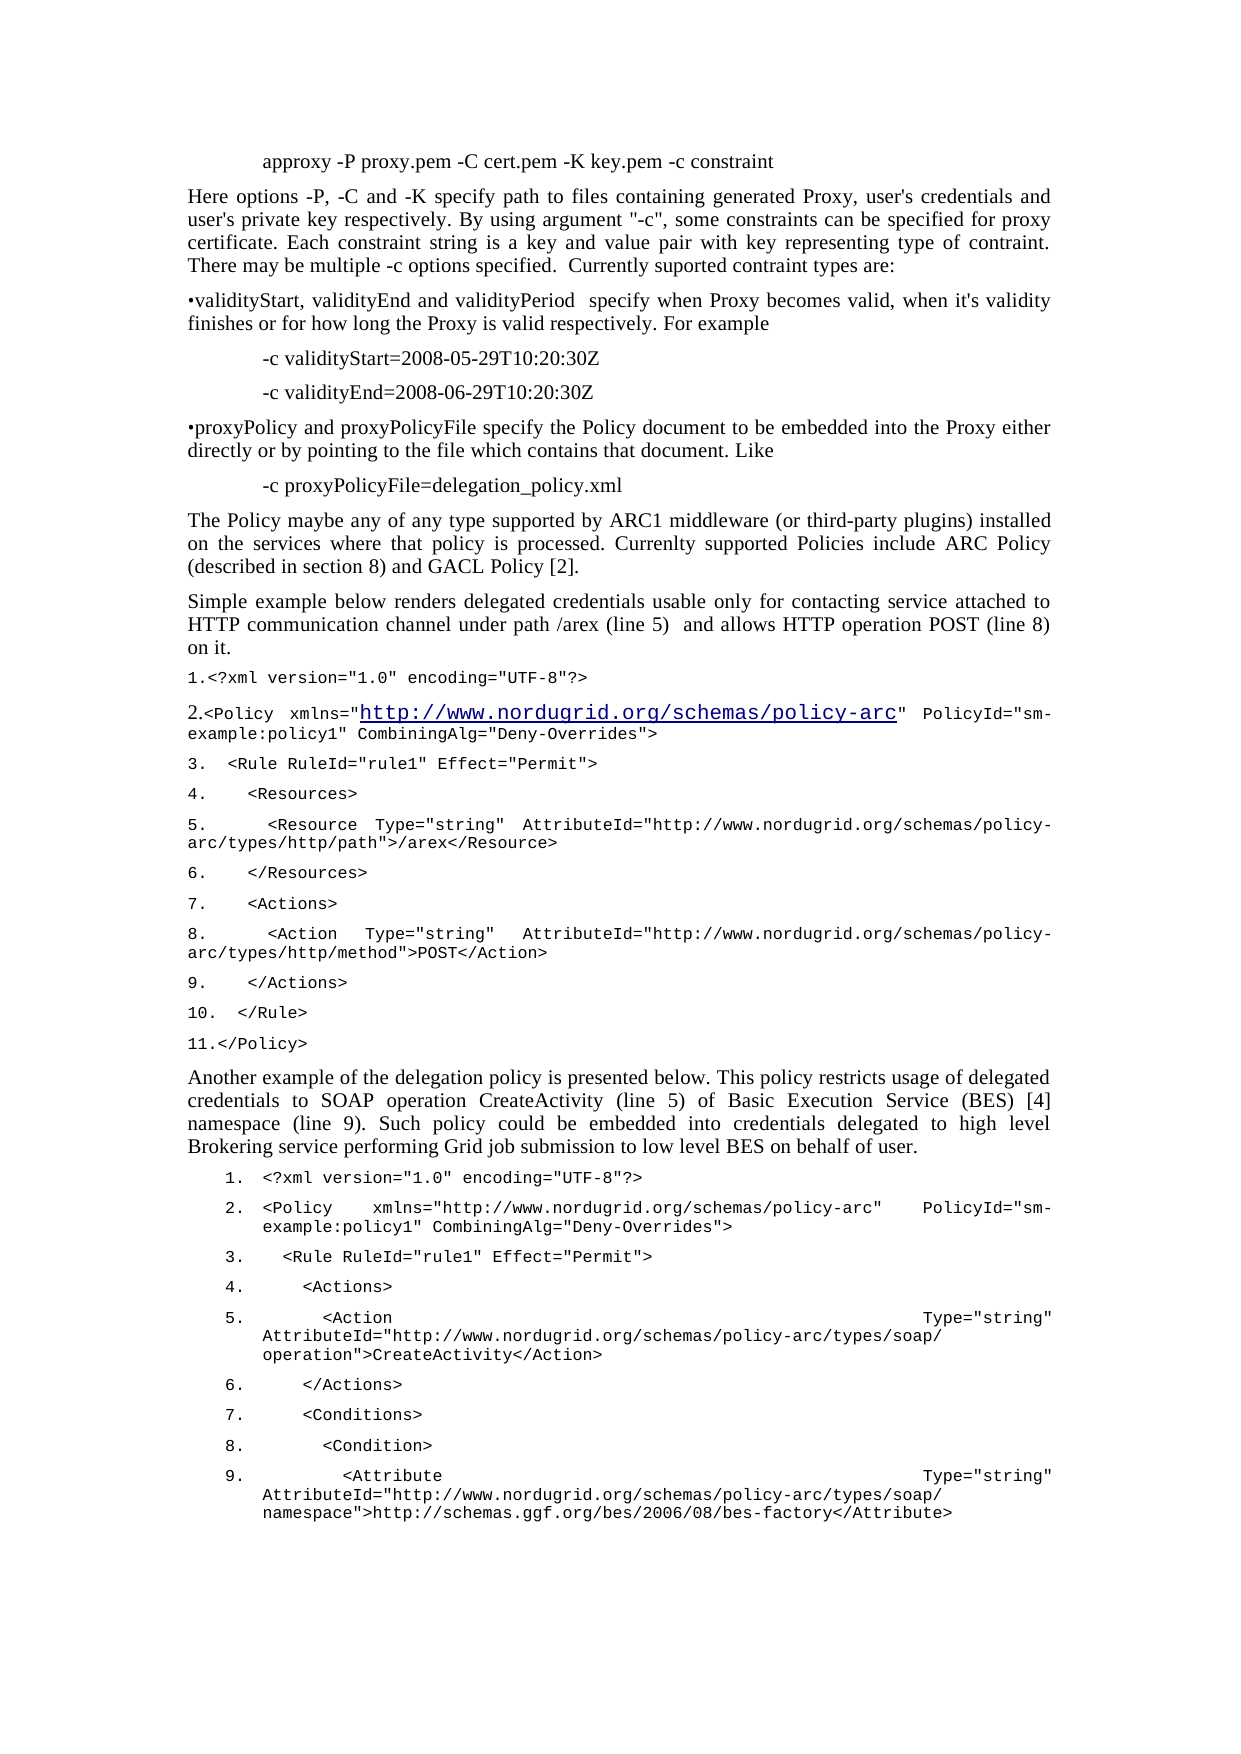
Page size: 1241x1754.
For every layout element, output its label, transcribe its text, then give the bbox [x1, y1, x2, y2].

list <Conditions> [225, 1407, 1053, 1426]
list </Resources> [187, 865, 1053, 884]
list <Resource Type="string" AttributeId="http://www.nordugrid.org/schemas/policy-arc/types/http/path">/arex</Resource> [187, 817, 1053, 854]
list </Rule> [187, 1005, 1053, 1024]
list proxyPolicy and proxyPolicyFile specify the Policy document to be embedded into the Proxy either directly or by pointing to the file which contains that document. Like [187, 416, 1053, 462]
text Here options -P, -C and -K specify path to files containing generated Proxy, user's credentials and user's private key respectively. By using argument "-c", some constraints can be specified for proxy certificate. Each constraint string is a key and value pair with key representing type of contraint. There may be multiple -c options specified. Currently suported contraint types are: [187, 185, 1053, 277]
list <Policy xmlns="http://www.nordugrid.org/schemas/policy-arc" PolicyId="sm-example:policy1" CombiningAlg="Deny-Overrides"> [187, 701, 1053, 744]
list validityStart, validityEnd and validityPeriod specify when Proxy becomes valid, when it's validity finishes or for how long the Proxy is valid respectively. For example [187, 289, 1053, 335]
text -c validityStart=2008-05-29T10:20:30Z [262, 346, 1053, 369]
list <Rule RuleId="rule1" Effect="Permit"> [225, 1249, 1053, 1267]
list <Action Type="string" AttributeId="http://www.nordugrid.org/schemas/policy-arc/types/http/method">POST</Action> [187, 926, 1053, 963]
text Simple example below renders delegated credentials usable only for contacting service attached to HTTP communication channel under path /arex (line 5) and allows HTTP operation POST (line 8) on it. [187, 589, 1053, 658]
text Another example of the delegation policy is presented below. This policy restricts usage of delegated credentials to SOAP operation CreateActivity (line 5) of Basic Execution Service (BES) [4] namespace (line 9). Such policy could be embedded into credentials delegated to high level Brokering service performing Grid job submission to low level BES on behalf of user. [187, 1066, 1053, 1158]
list <?xml version="1.0" encoding="UTF-8"?> [187, 670, 1053, 689]
list <Actions> [187, 896, 1053, 914]
list <Condition> [225, 1437, 1053, 1456]
text -c proxyPolicyFile=delegation_policy.xml [262, 474, 1053, 497]
text approxy -P proxy.pem -C cert.pem -K key.pem -c constraint [262, 150, 1053, 173]
text -c validityEnd=2008-06-29T10:20:30Z [262, 381, 1053, 404]
list <?xml version="1.0" encoding="UTF-8"?> [225, 1170, 1053, 1188]
list <Action Type="string" AttributeId="http://www.nordugrid.org/schemas/policy-arc/types/soap/operation">CreateActivity</Action> [225, 1309, 1053, 1365]
list <Actions> [225, 1279, 1053, 1298]
list <Rule RuleId="rule1" Effect="Permit"> [187, 756, 1053, 774]
list </Actions> [225, 1377, 1053, 1395]
list <Attribute Type="string" AttributeId="http://www.nordugrid.org/schemas/policy-arc/types/soap/namespace">http://schemas.ggf.org/bes/2006/08/bes-factory</Attribute> [225, 1468, 1053, 1523]
list </Policy> [187, 1036, 1053, 1054]
list </Actions> [187, 975, 1053, 993]
list <Policy xmlns="http://www.nordugrid.org/schemas/policy-arc" PolicyId="sm-example:policy1" CombiningAlg="Deny-Overrides"> [225, 1200, 1053, 1237]
list <Resources> [187, 786, 1053, 805]
text The Policy maybe any of any type supported by ARC1 middleware (or third-party plugins) installed on the services where that policy is processed. Currenlty supported Policies include ARC Policy (described in section 8) and GACL Policy [2]. [187, 509, 1053, 578]
